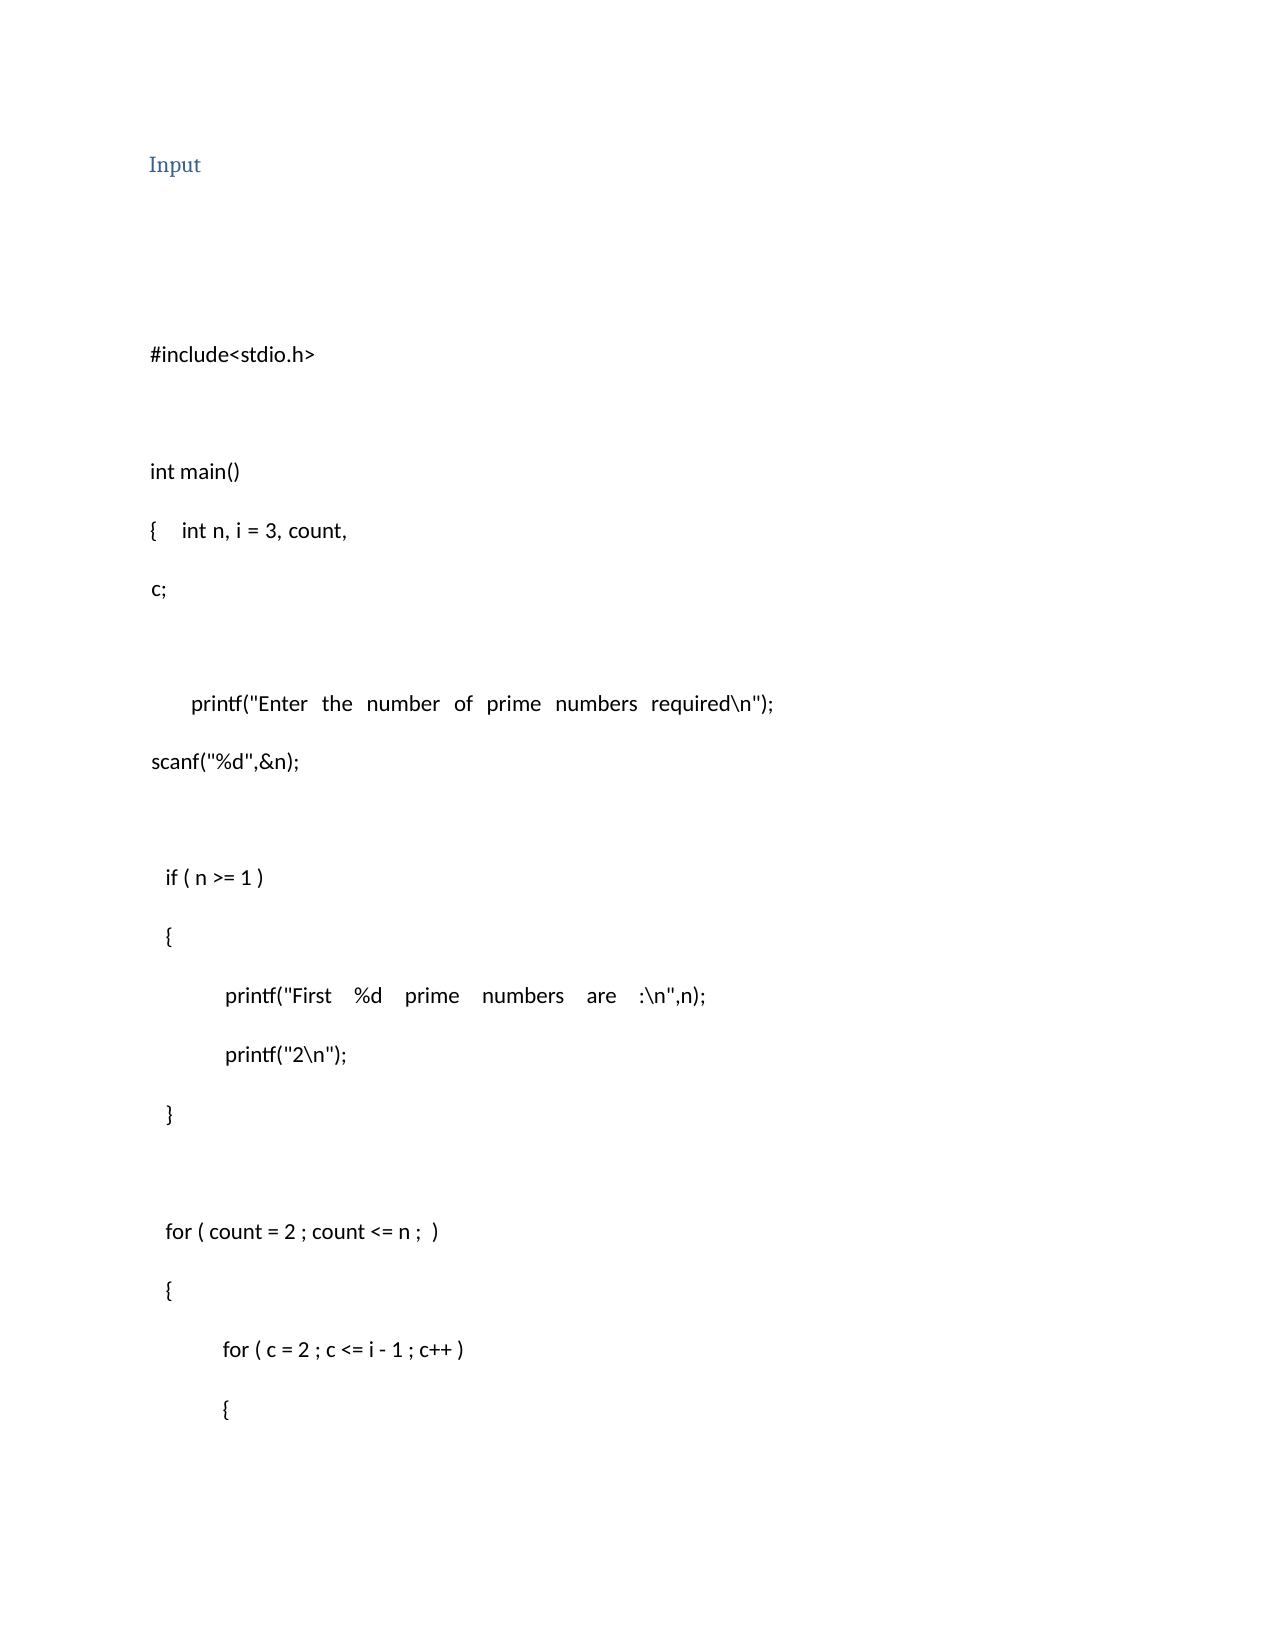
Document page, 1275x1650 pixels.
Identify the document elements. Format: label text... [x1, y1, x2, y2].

text printf("Enter the number of prime numbers required\n"); scanf("%d",&n); [150, 689, 775, 775]
text int main() [150, 457, 775, 485]
text for ( c = 2 ; c <= i - 1 ; c++ ) [150, 1336, 1096, 1363]
text { [150, 922, 775, 950]
text #include<stdio.h> [150, 340, 775, 368]
text printf("First %d prime numbers are :\n",n); printf("2\n"); [150, 981, 751, 1068]
text } [150, 1100, 775, 1128]
text for ( count = 2 ; count <= n ; ) [150, 1217, 775, 1245]
text { int n, i = 3, count, c; [150, 516, 348, 602]
text { [150, 1276, 775, 1304]
text { [150, 1395, 1096, 1423]
text Input [148, 152, 1096, 178]
text if ( n >= 1 ) [150, 863, 775, 891]
